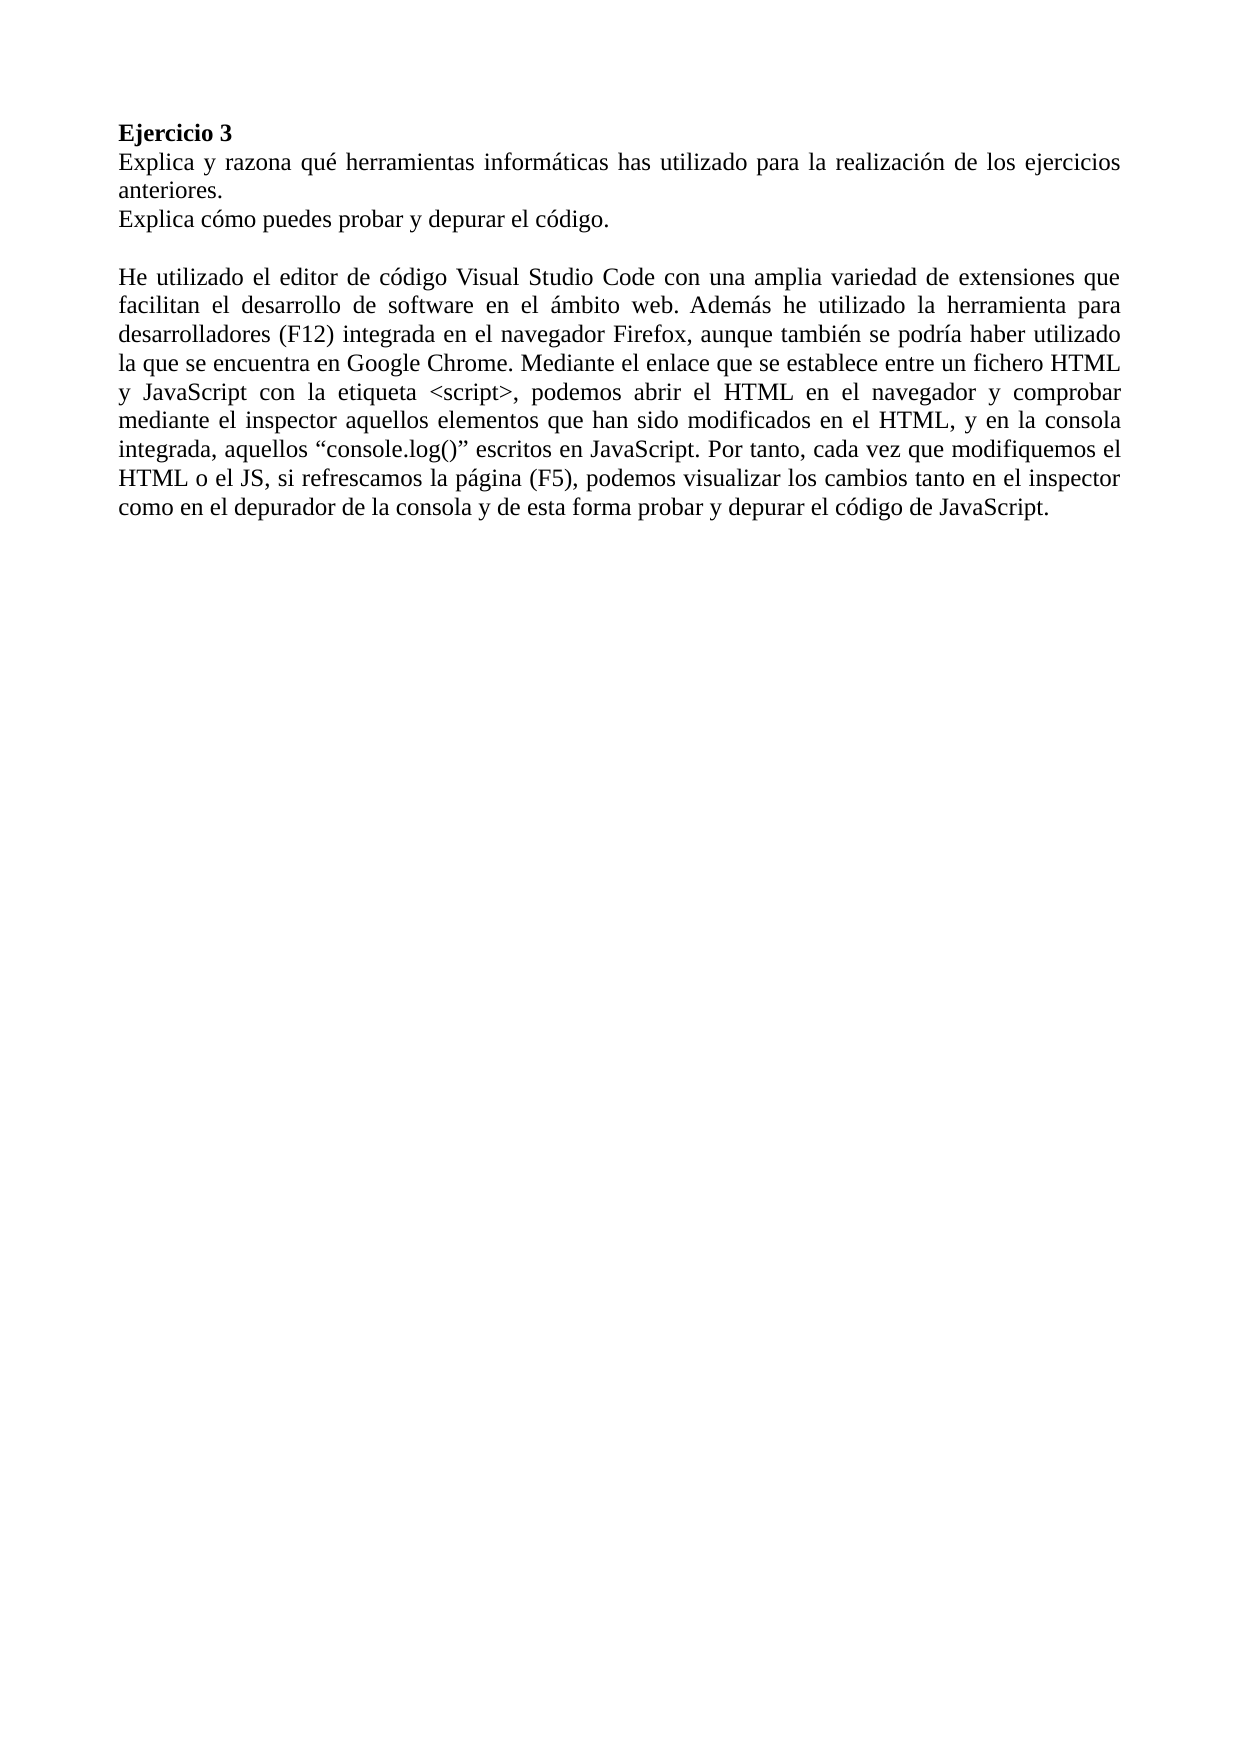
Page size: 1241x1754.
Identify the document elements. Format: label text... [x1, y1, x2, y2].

text Explica y razona qué herramientas informáticas has utilizado para la realización de los ejercicios anteriores. [118, 147, 1122, 204]
text He utilizado el editor de código Visual Studio Code con una amplia variedad de extensiones que facilitan el desarrollo de software en el ámbito web. Además he utilizado la herramienta para desarrolladores (F12) integrada en el navegador Firefox, aunque también se podría haber utilizado la que se encuentra en Google Chrome. Mediante el enlace que se establece entre un fichero HTML y JavaScript con la etiqueta <script>, podemos abrir el HTML en el navegador y comprobar mediante el inspector aquellos elementos que han sido modificados en el HTML, y en la consola integrada, aquellos “console.log()” escritos en JavaScript. Por tanto, cada vez que modifiquemos el HTML o el JS, si refrescamos la página (F5), podemos visualizar los cambios tanto en el inspector como en el depurador de la consola y de esta forma probar y depurar el código de JavaScript. [118, 262, 1122, 521]
text Ejercicio 3 [118, 118, 1122, 147]
text Explica cómo puedes probar y depurar el código. [118, 204, 1122, 233]
